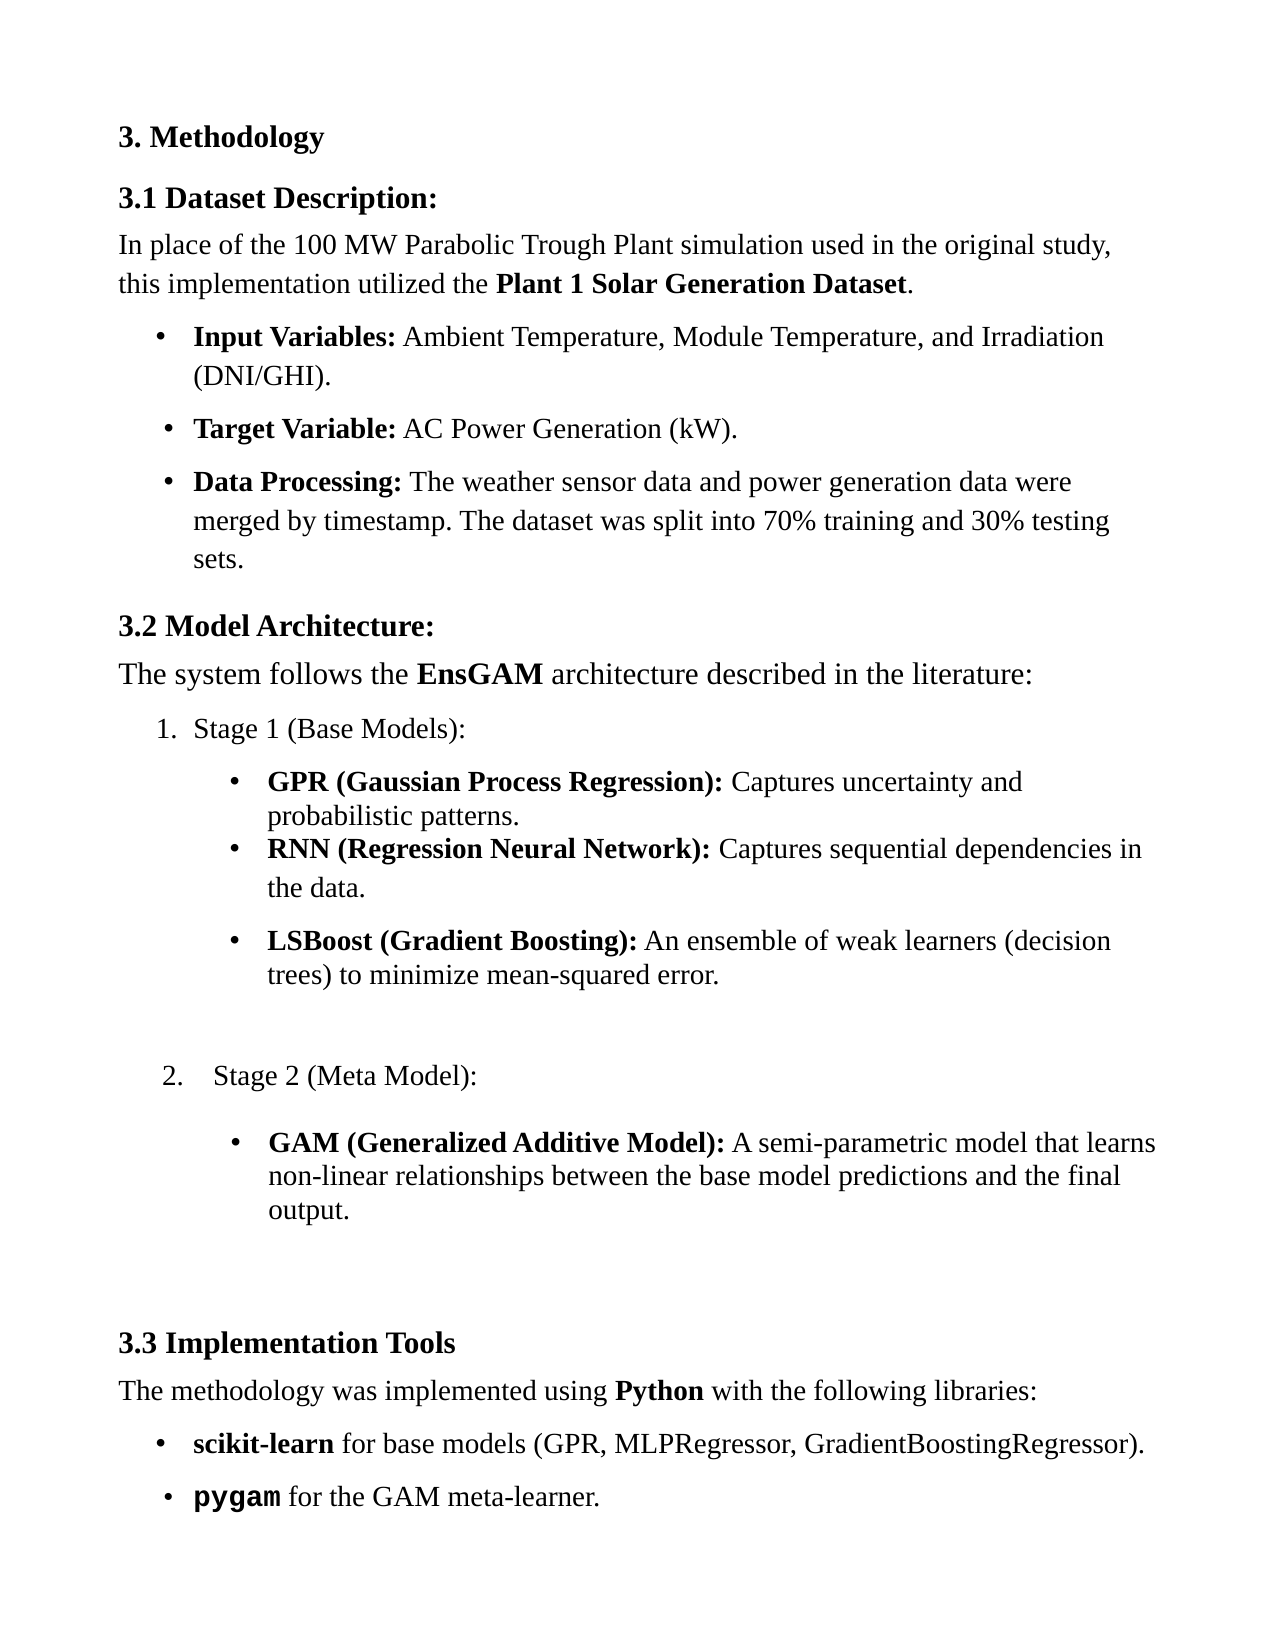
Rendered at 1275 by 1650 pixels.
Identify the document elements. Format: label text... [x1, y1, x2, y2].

list Data Processing: The weather sensor data and power generation data were merged by timestamp. The dataset was split into 70% training and 30% testing sets. [164, 464, 1157, 575]
list LSBoost (Gradient Boosting): An ensemble of weak learners (decision trees) to minimize mean-squared error. [229, 923, 1157, 991]
subtitle 3.3 Implementation Tools [118, 1324, 1157, 1360]
list Target Variable: AC Power Generation (kW). [164, 411, 1157, 444]
text The methodology was implemented using Python with the following libraries: [118, 1373, 1157, 1406]
subtitle 3.1 Dataset Description: [118, 179, 1157, 215]
list Input Variables: Ambient Temperature, Module Temperature, and Irradiation (DNI/GHI). [156, 319, 1157, 391]
list Stage 1 (Base Models): [156, 711, 1157, 745]
text 2. Stage 2 (Meta Model): [118, 1058, 1157, 1091]
list RNN (Regression Neural Network): Captures sequential dependencies in the data. [229, 832, 1157, 904]
text In place of the 100 MW Parabolic Trough Plant simulation used in the original study, this implementation utilized the Plant 1 Solar Generation Dataset. [118, 227, 1157, 299]
list GPR (Gaussian Process Regression): Captures uncertainty and probabilistic patterns. [229, 764, 1157, 832]
subtitle 3.2 Model Architecture: [118, 607, 1157, 643]
list GAM (Generalized Additive Model): A semi-parametric model that learns non-linear relationships between the base model predictions and the final output. [231, 1125, 1157, 1225]
list scikit-learn for base models (GPR, MLPRegressor, GradientBoostingRegressor). [156, 1426, 1157, 1459]
list pygam for the GAM meta-learner. [164, 1479, 1157, 1515]
subtitle 3. Methodology [118, 118, 1157, 154]
text The system follows the EnsGAM architecture described in the literature: [118, 655, 1157, 691]
